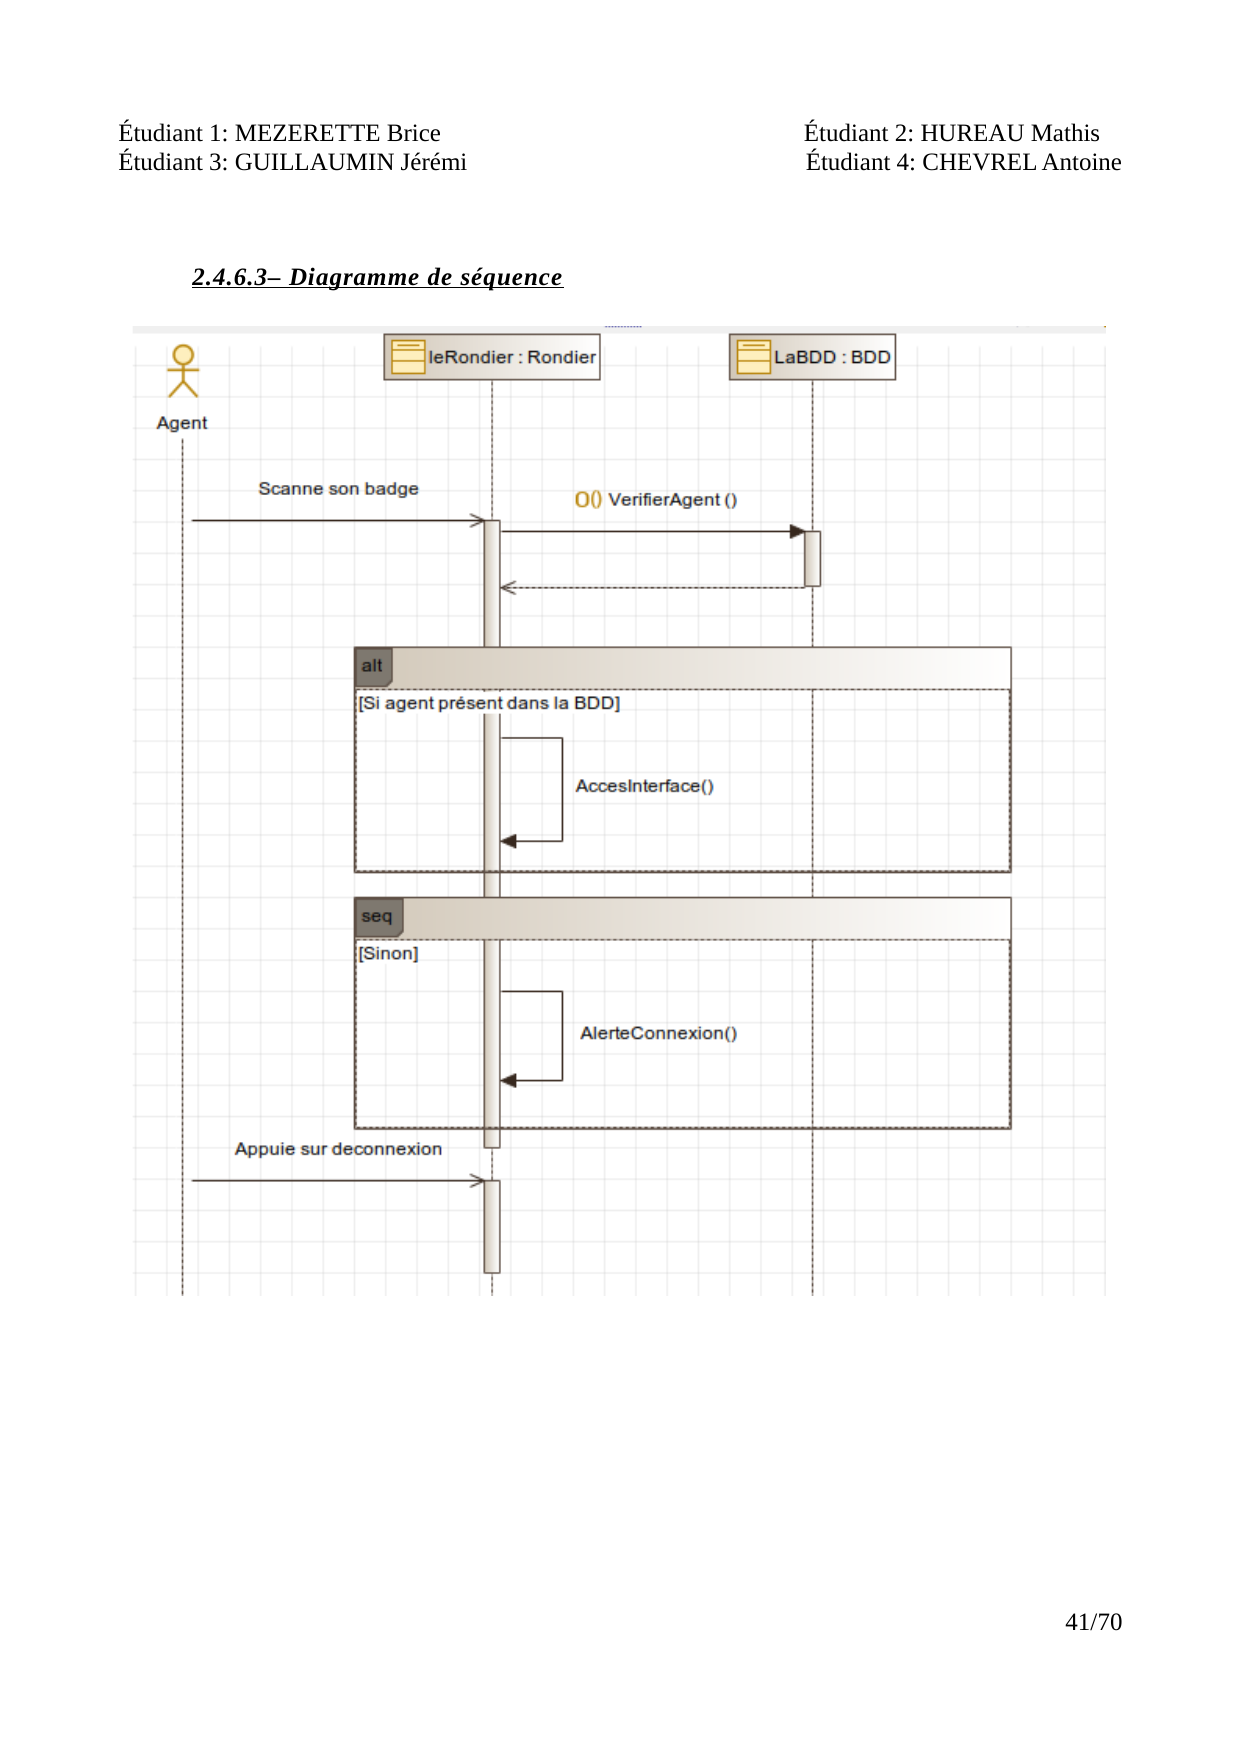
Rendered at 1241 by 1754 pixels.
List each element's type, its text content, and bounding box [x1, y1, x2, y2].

picture [132, 326, 1106, 1296]
text 2.4.6.3– Diagramme de séquence [118, 262, 1122, 291]
